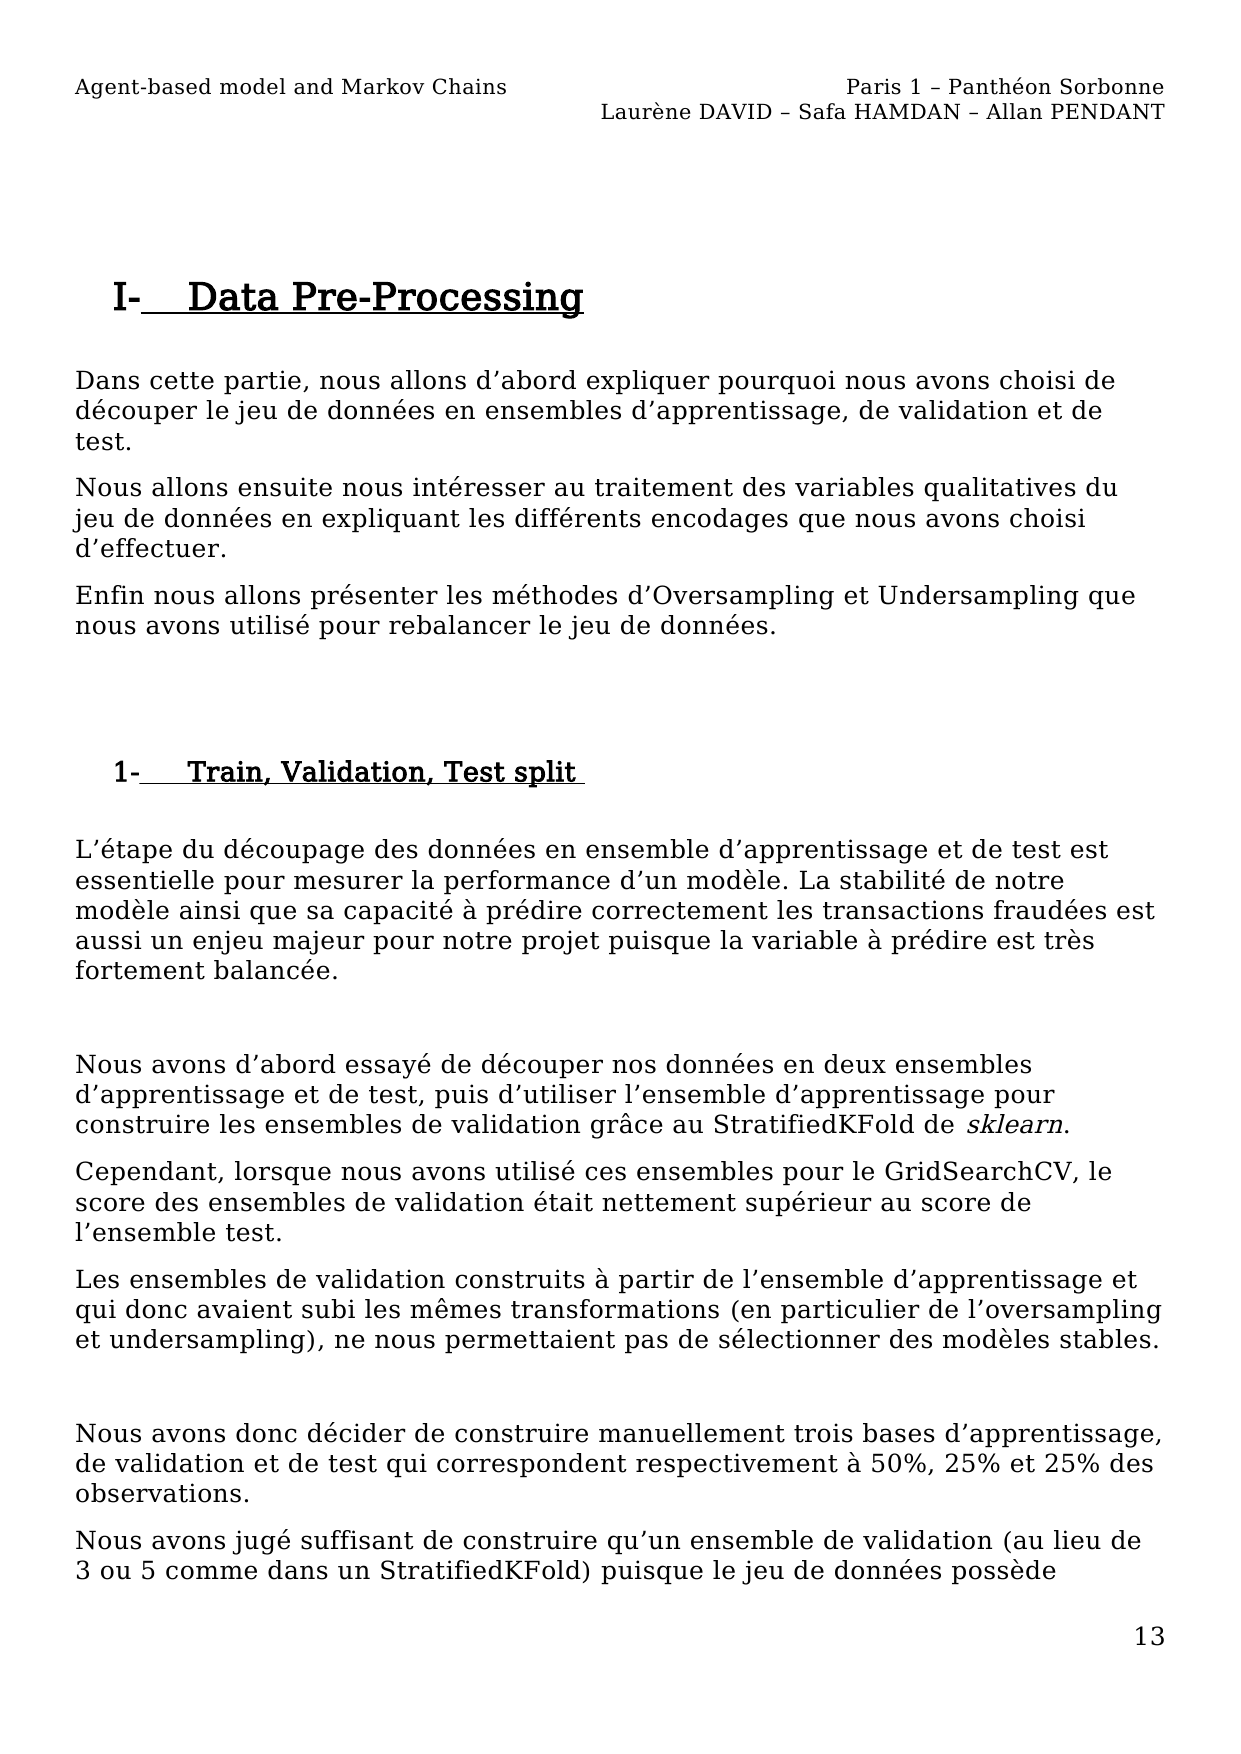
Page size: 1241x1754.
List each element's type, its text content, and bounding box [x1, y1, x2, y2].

text Enfin nous allons présenter les méthodes d’Oversampling et Undersampling que nous avons utilisé pour rebalancer le jeu de données. [75, 579, 1165, 639]
text Nous avons jugé suffisant de construire qu’un ensemble de validation (au lieu de 3 ou 5 comme dans un StratifiedKFold) puisque le jeu de données possède [75, 1525, 1165, 1585]
text Nous allons ensuite nous intéresser au traitement des variables qualitatives du jeu de données en expliquant les différents encodages que nous avons choisi d’effectuer. [75, 472, 1165, 562]
list Train, Validation, Test split [112, 754, 1165, 787]
text Cependant, lorsque nous avons utilisé ces ensembles pour le GridSearchCV, le score des ensembles de validation était nettement supérieur au score de l’ensemble test. [75, 1156, 1165, 1246]
text Nous avons d’abord essayé de découper nos données en deux ensembles d’apprentissage et de test, puis d’utiliser l’ensemble d’apprentissage pour construire les ensembles de validation grâce au StratifiedKFold de sklearn. [75, 1049, 1165, 1139]
text Dans cette partie, nous allons d’abord expliquer pourquoi nous avons choisi de découper le jeu de données en ensembles d’apprentissage, de validation et de test. [75, 365, 1165, 455]
text L’étape du découpage des données en ensemble d’apprentissage et de test est essentielle pour mesurer la performance d’un modèle. La stabilité de notre modèle ainsi que sa capacité à prédire correctement les transactions fraudées est aussi un enjeu majeur pour notre projet puisque la variable à prédire est très fortement balancée. [75, 834, 1165, 985]
text Nous avons donc décider de construire manuellement trois bases d’apprentissage, de validation et de test qui correspondent respectivement à 50%, 25% et 25% des observations. [75, 1417, 1165, 1508]
text Les ensembles de validation construits à partir de l’ensemble d’apprentissage et qui donc avaient subi les mêmes transformations (en particulier de l’oversampling et undersampling), ne nous permettaient pas de sélectionner des modèles stables. [75, 1263, 1165, 1354]
list Data Pre-Processing [112, 272, 1165, 317]
